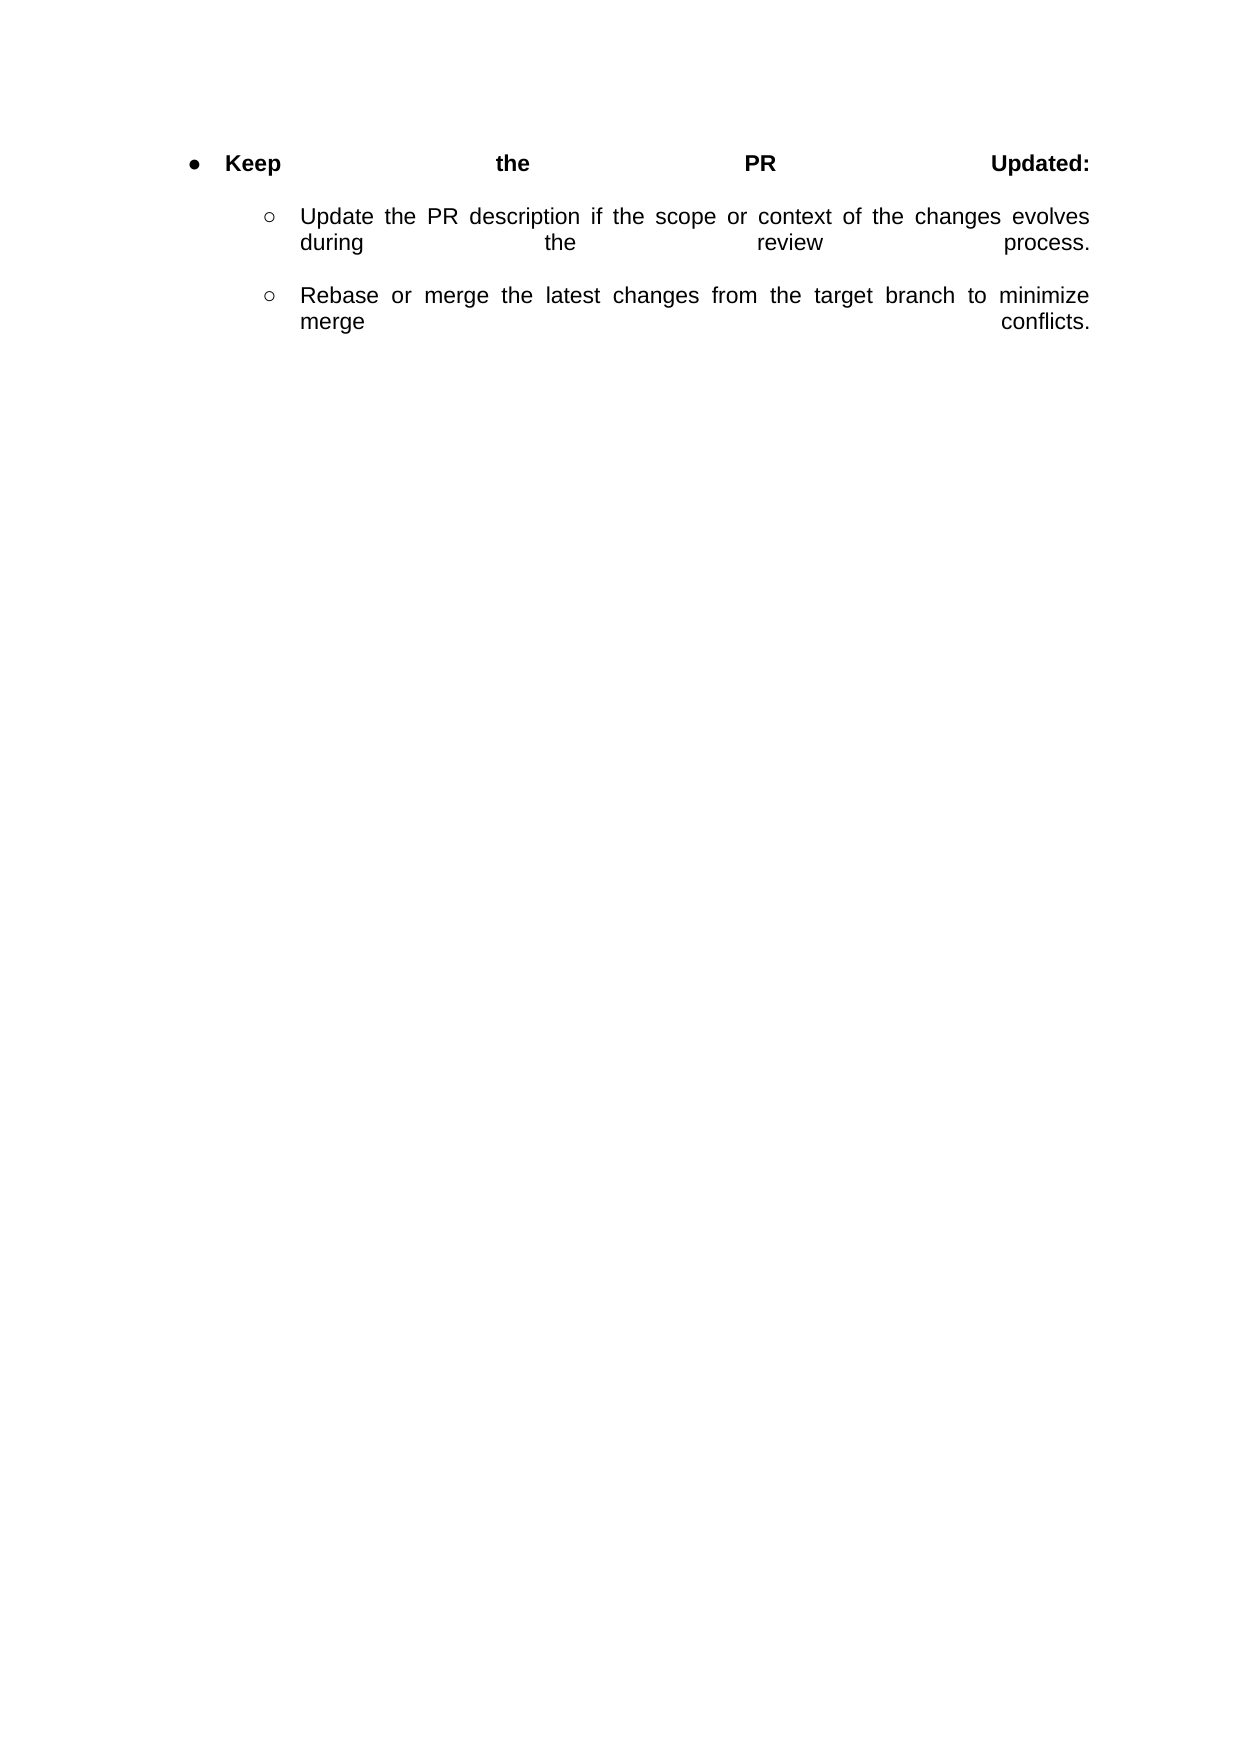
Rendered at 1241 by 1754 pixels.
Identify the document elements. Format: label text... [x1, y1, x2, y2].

list Update the PR description if the scope or context of the changes evolves during the review process. [262, 203, 1090, 282]
list Rebase or merge the latest changes from the target branch to minimize merge conflicts. [262, 282, 1090, 361]
list Keep the PR Updated: [187, 150, 1090, 203]
